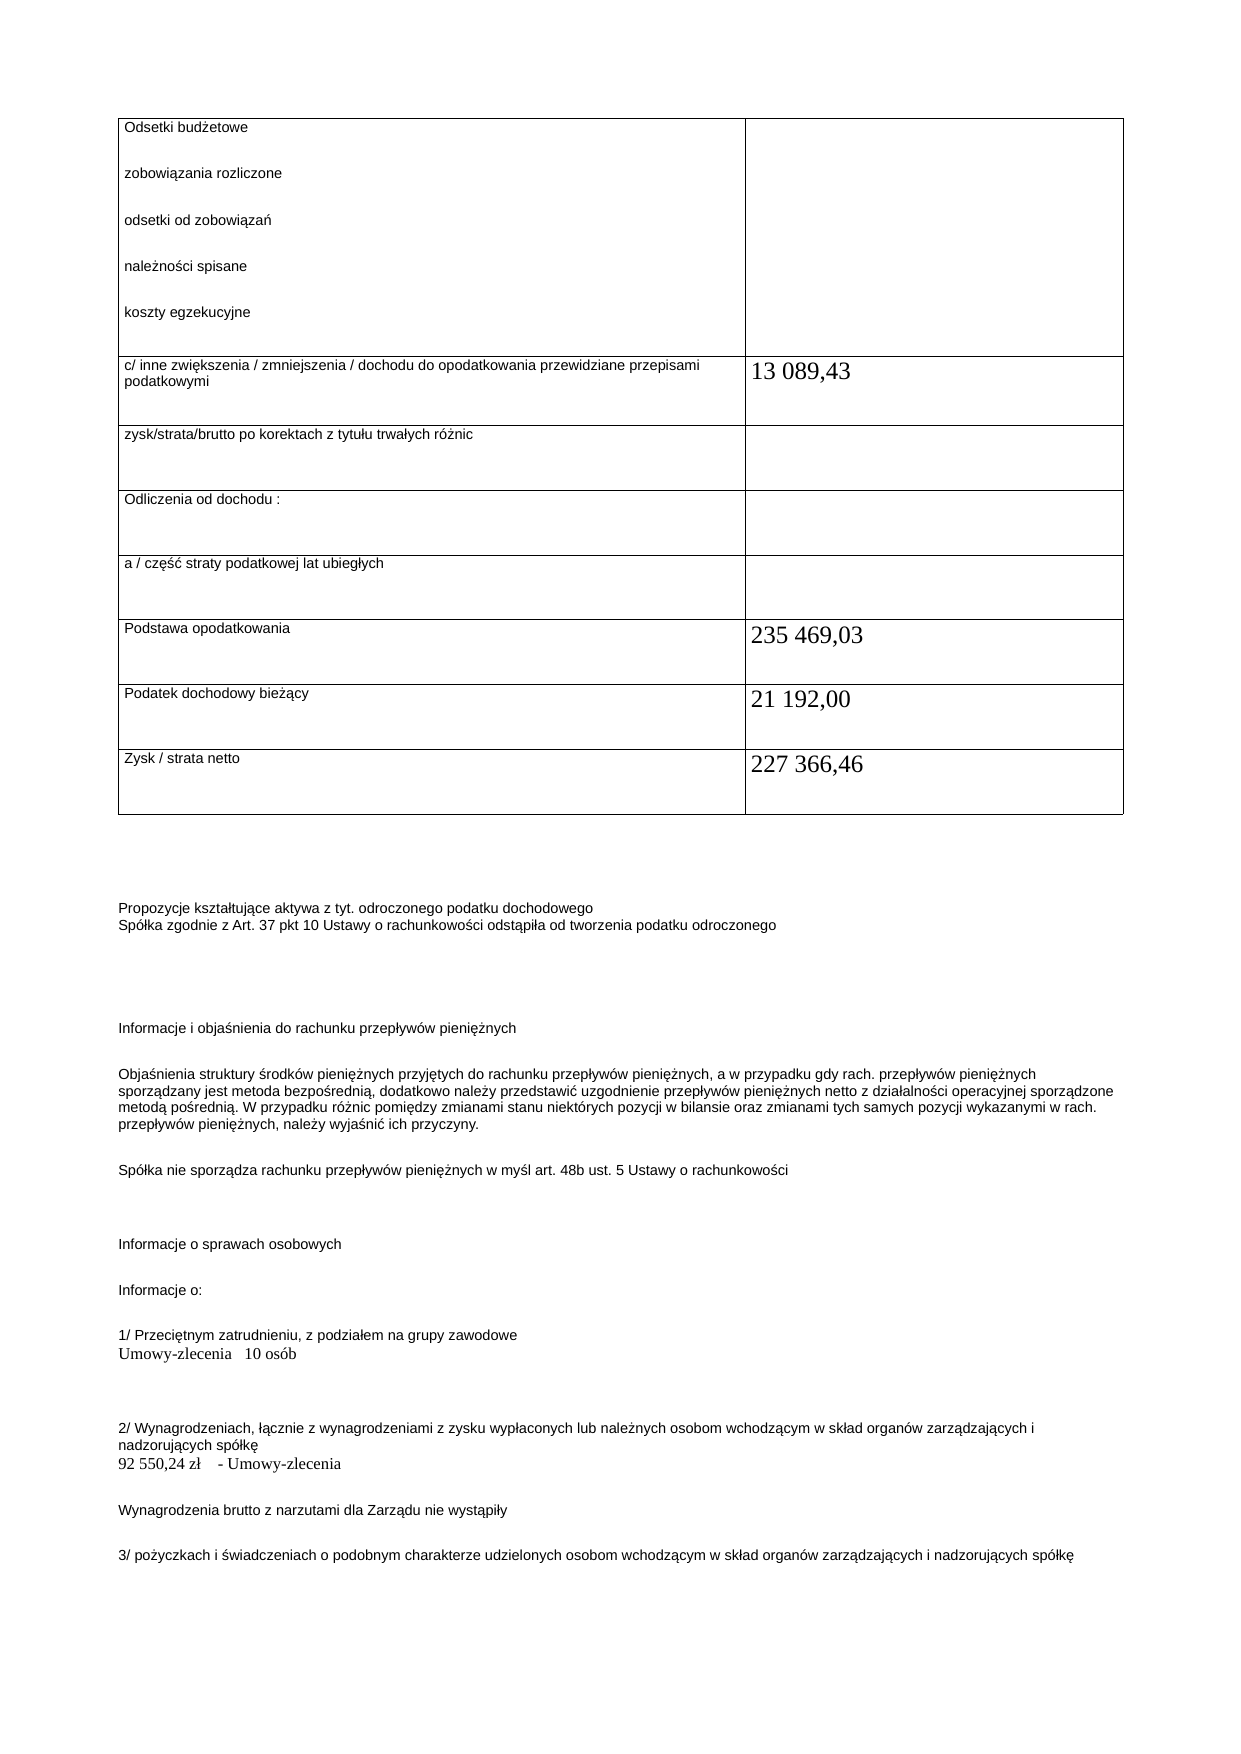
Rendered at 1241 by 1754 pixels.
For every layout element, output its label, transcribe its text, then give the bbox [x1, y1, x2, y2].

text Informacje i objaśnienia do rachunku przepływów pieniężnych [118, 1020, 1122, 1037]
table_cell 13 089,43 [746, 357, 1123, 425]
text 1/ Przeciętnym zatrudnieniu, z podziałem na grupy zawodowe [118, 1327, 1122, 1343]
text Informacje o sprawach osobowych [118, 1236, 1122, 1252]
text 3/ pożyczkach i świadczeniach o podobnym charakterze udzielonych osobom wchodzącym w skład organów zarządzających i nadzorujących spółkę [118, 1547, 1122, 1564]
text Propozycje kształtujące aktywa z tyt. odroczonego podatku dochodowego [118, 900, 1122, 917]
text Spółka nie sporządza rachunku przepływów pieniężnych w myśl art. 48b ust. 5 Ustawy o rachunkowości [118, 1161, 1122, 1178]
text 2/ Wynagrodzeniach, łącznie z wynagrodzeniami z zysku wypłaconych lub należnych osobom wchodzącym w skład organów zarządzających i nadzorujących spółkę [118, 1420, 1122, 1454]
table_cell 21 192,00 [746, 685, 1123, 749]
table_cell [746, 491, 1123, 555]
table_cell Odliczenia od dochodu : [119, 491, 745, 555]
table_cell Zysk / strata netto [119, 750, 745, 813]
text Wynagrodzenia brutto z narzutami dla Zarządu nie wystąpiły [118, 1502, 1122, 1518]
table_cell Podstawa opodatkowania [119, 620, 745, 684]
table_cell 235 469,03 [746, 620, 1123, 684]
table_cell zysk/strata/brutto po korektach z tytułu trwałych różnic [119, 426, 745, 490]
table_cell [746, 556, 1123, 619]
text Spółka zgodnie z Art. 37 pkt 10 Ustawy o rachunkowości odstąpiła od tworzenia podatku odroczonego [118, 917, 1122, 934]
text 92 550,24 zł - Umowy-zlecenia [118, 1454, 1122, 1473]
table_cell c/ inne zwiększenia / zmniejszenia / dochodu do opodatkowania przewidziane przepisami podatkowymi [119, 357, 745, 425]
table_cell Odsetki budżetowe zobowiązania rozliczone odsetki od zobowiązań należności spisane koszty egzekucyjne [119, 119, 745, 356]
table_cell [746, 426, 1123, 490]
text Informacje o: [118, 1281, 1122, 1298]
text Umowy-zlecenia 10 osób [118, 1343, 1122, 1363]
text Objaśnienia struktury środków pieniężnych przyjętych do rachunku przepływów pieniężnych, a w przypadku gdy rach. przepływów pieniężnych sporządzany jest metoda bezpośrednią, dodatkowo należy przedstawić uzgodnienie przepływów pieniężnych netto z działalności operacyjnej sporządzone metodą pośrednią. W przypadku różnic pomiędzy zmianami stanu niektórych pozycji w bilansie oraz zmianami tych samych pozycji wykazanymi w rach. przepływów pieniężnych, należy wyjaśnić ich przyczyny. [118, 1066, 1122, 1133]
table_cell [746, 119, 1123, 356]
table_cell 227 366,46 [746, 750, 1123, 813]
table_cell Podatek dochodowy bieżący [119, 685, 745, 749]
table_cell a / część straty podatkowej lat ubiegłych [119, 556, 745, 619]
